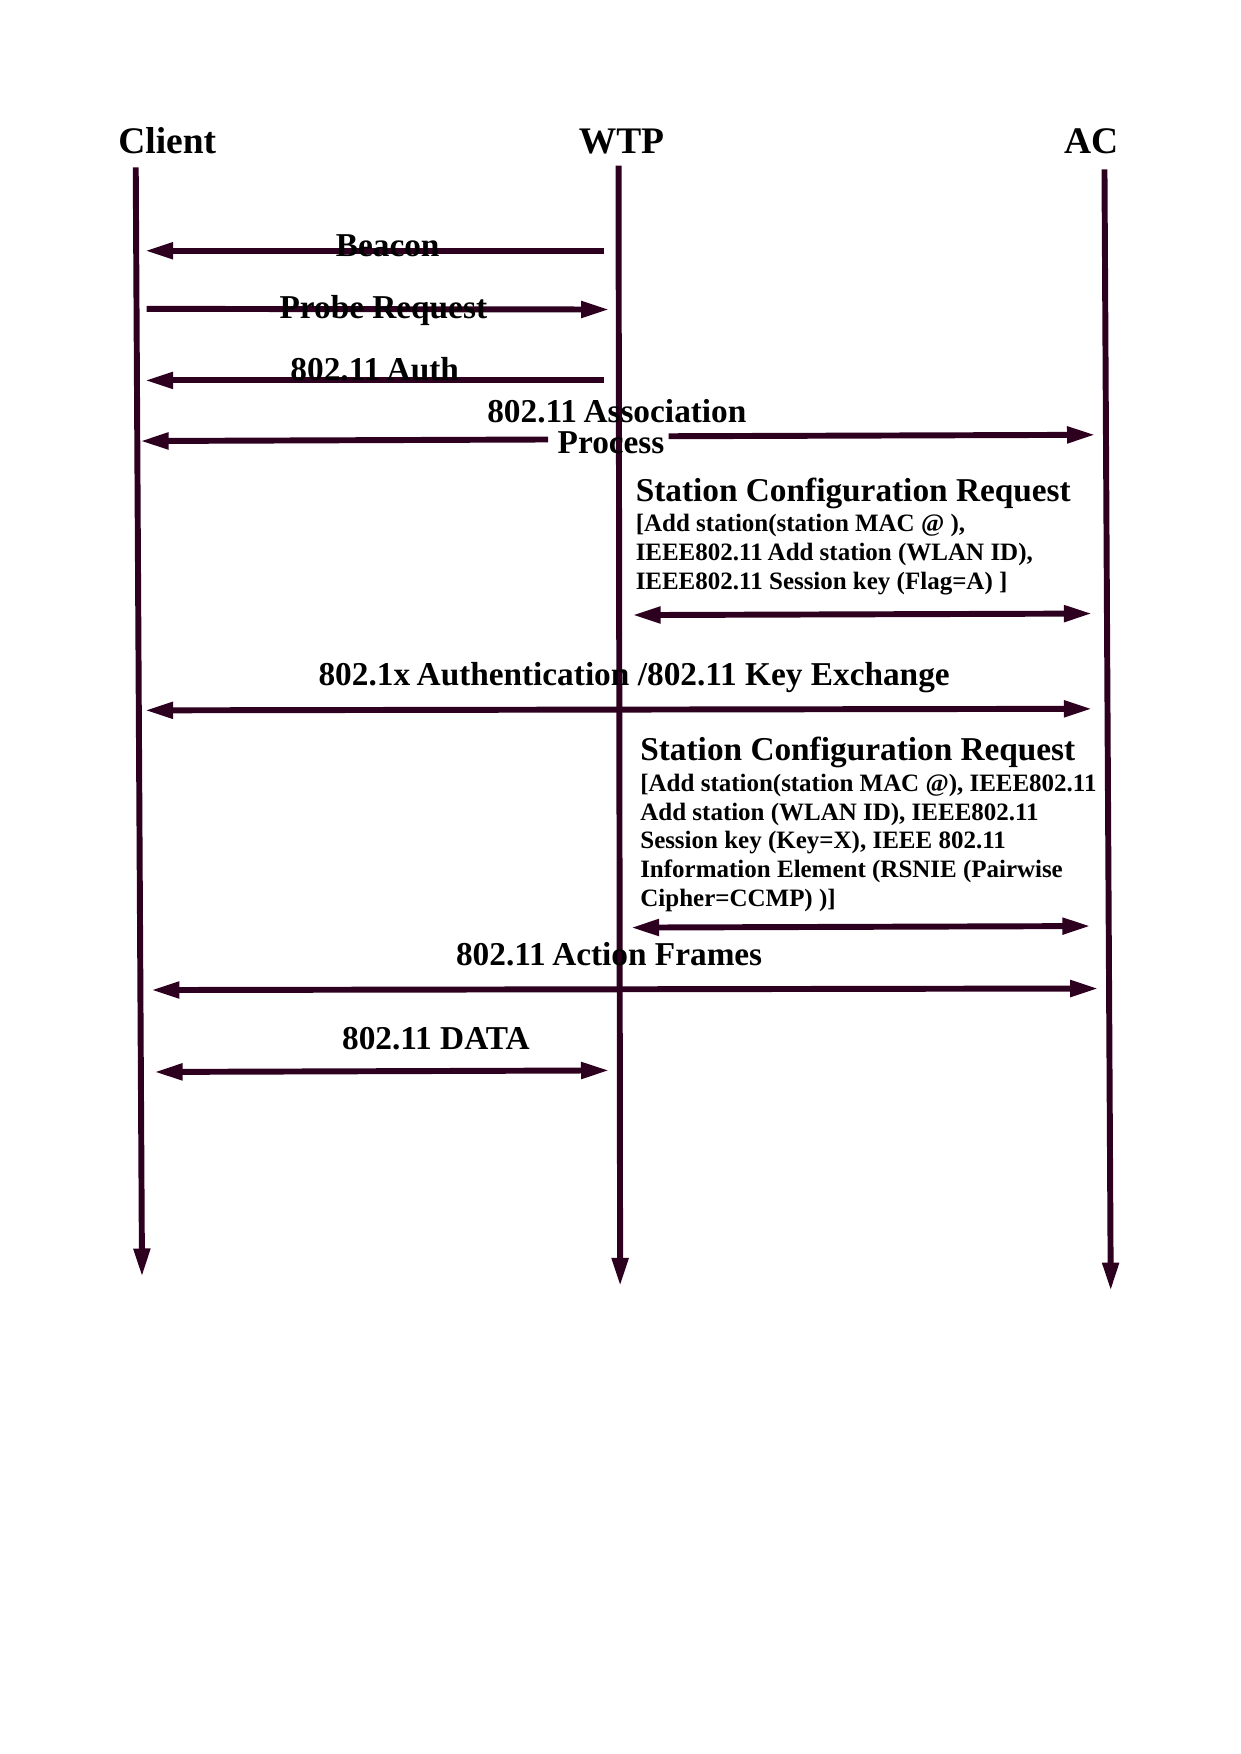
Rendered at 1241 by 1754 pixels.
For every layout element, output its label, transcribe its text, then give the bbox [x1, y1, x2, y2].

text Client WTP AC [118, 118, 1122, 161]
